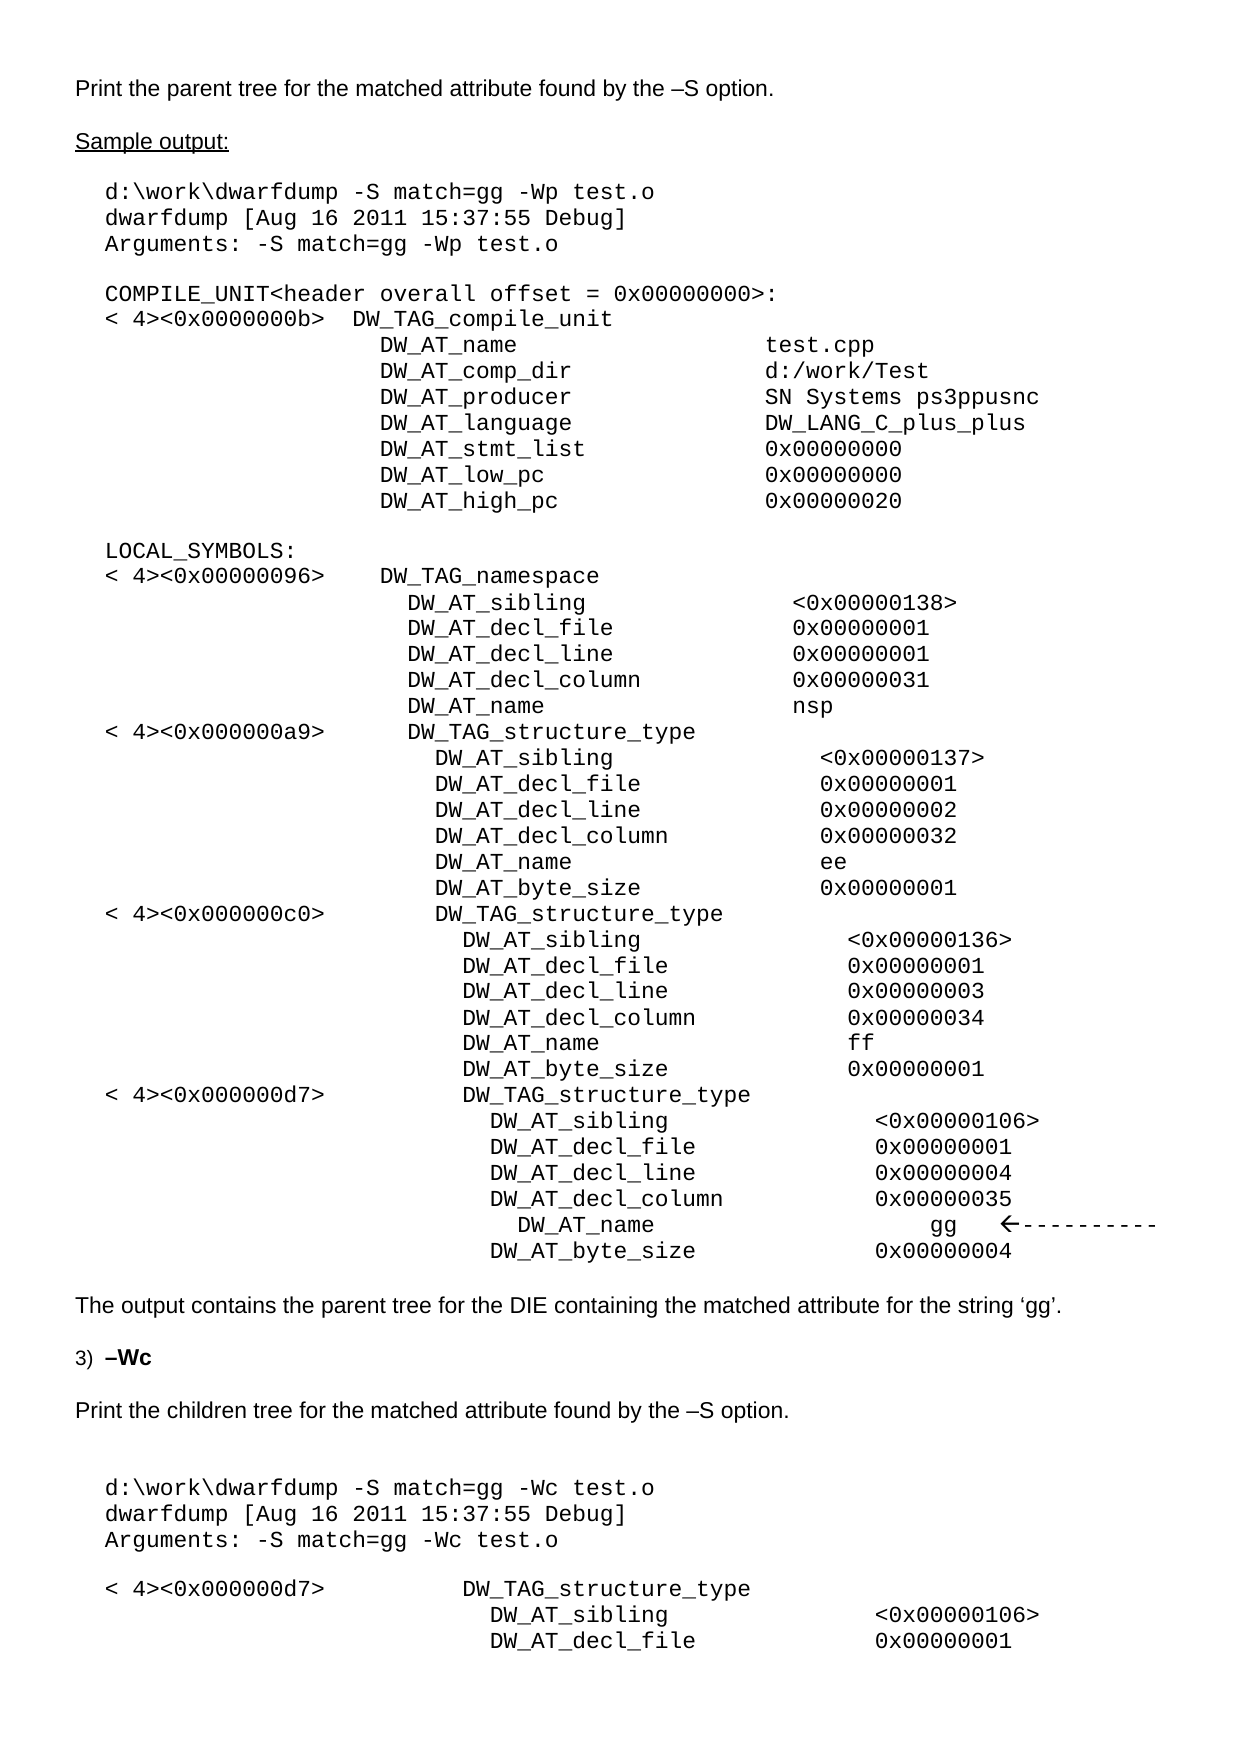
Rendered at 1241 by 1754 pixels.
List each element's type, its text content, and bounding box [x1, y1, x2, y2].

text < 4><0x00000096> DW_TAG_namespace [104, 565, 1165, 591]
text DW_AT_sibling <0x00000138> [104, 591, 1165, 617]
text Print the children tree for the matched attribute found by the –S option. [75, 1397, 1165, 1423]
text < 4><0x000000d7> DW_TAG_structure_type [104, 1577, 1165, 1603]
text DW_AT_decl_column 0x00000032 [104, 824, 1165, 850]
text DW_AT_sibling <0x00000106> [104, 1603, 1165, 1629]
text DW_AT_sibling <0x00000106> [104, 1109, 1165, 1136]
text DW_AT_name test.cpp [104, 334, 1165, 360]
text DW_AT_decl_file 0x00000001 [104, 1136, 1165, 1161]
text DW_AT_sibling <0x00000137> [104, 746, 1165, 772]
text DW_AT_decl_file 0x00000001 [104, 772, 1165, 798]
text Sample output: [75, 128, 1165, 154]
text < 4><0x000000c0> DW_TAG_structure_type [104, 902, 1165, 928]
text DW_AT_decl_line 0x00000003 [104, 980, 1165, 1006]
text DW_AT_decl_file 0x00000001 [104, 617, 1165, 643]
text DW_AT_decl_line 0x00000001 [104, 643, 1165, 669]
text DW_AT_decl_column 0x00000035 [104, 1187, 1165, 1213]
text DW_AT_stmt_list 0x00000000 [104, 437, 1165, 463]
text DW_AT_decl_file 0x00000001 [104, 954, 1165, 980]
text DW_AT_byte_size 0x00000001 [104, 1058, 1165, 1084]
text DW_AT_name ee [104, 850, 1165, 876]
text DW_AT_decl_file 0x00000001 [104, 1629, 1165, 1655]
text The output contains the parent tree for the DIE containing the matched attribute for the string ‘gg’. [75, 1292, 1165, 1318]
text d:\work\dwarfdump -S match=gg -Wc test.o [104, 1476, 1165, 1502]
text dwarfdump [Aug 16 2011 15:37:55 Debug] [104, 1502, 1165, 1528]
text DW_AT_sibling <0x00000136> [104, 928, 1165, 954]
text DW_AT_decl_line 0x00000002 [104, 798, 1165, 824]
text DW_AT_name nsp [104, 694, 1165, 721]
text < 4><0x000000a9> DW_TAG_structure_type [104, 721, 1165, 746]
text DW_AT_name gg ---------- [104, 1213, 1165, 1239]
text < 4><0x0000000b> DW_TAG_compile_unit [104, 308, 1165, 334]
text Print the parent tree for the matched attribute found by the –S option. [75, 75, 1165, 101]
text Arguments: -S match=gg -Wc test.o [104, 1528, 1165, 1554]
text DW_AT_comp_dir d:/work/Test [104, 360, 1165, 386]
text COMPILE_UNIT<header overall offset = 0x00000000>: [104, 282, 1165, 308]
list –Wc [75, 1344, 1165, 1371]
text < 4><0x000000d7> DW_TAG_structure_type [104, 1084, 1165, 1109]
text DW_AT_high_pc 0x00000020 [104, 489, 1165, 515]
text DW_AT_decl_column 0x00000031 [104, 669, 1165, 694]
text DW_AT_language DW_LANG_C_plus_plus [104, 412, 1165, 437]
text Arguments: -S match=gg -Wp test.o [104, 232, 1165, 258]
text DW_AT_byte_size 0x00000004 [104, 1239, 1165, 1265]
text DW_AT_producer SN Systems ps3ppusnc [104, 386, 1165, 412]
text d:\work\dwarfdump -S match=gg -Wp test.o [104, 180, 1165, 206]
text dwarfdump [Aug 16 2011 15:37:55 Debug] [104, 206, 1165, 232]
text DW_AT_decl_line 0x00000004 [104, 1161, 1165, 1187]
text DW_AT_byte_size 0x00000001 [104, 876, 1165, 902]
text DW_AT_name ff [104, 1032, 1165, 1058]
text LOCAL_SYMBOLS: [104, 539, 1165, 565]
text DW_AT_decl_column 0x00000034 [104, 1006, 1165, 1032]
text DW_AT_low_pc 0x00000000 [104, 463, 1165, 489]
